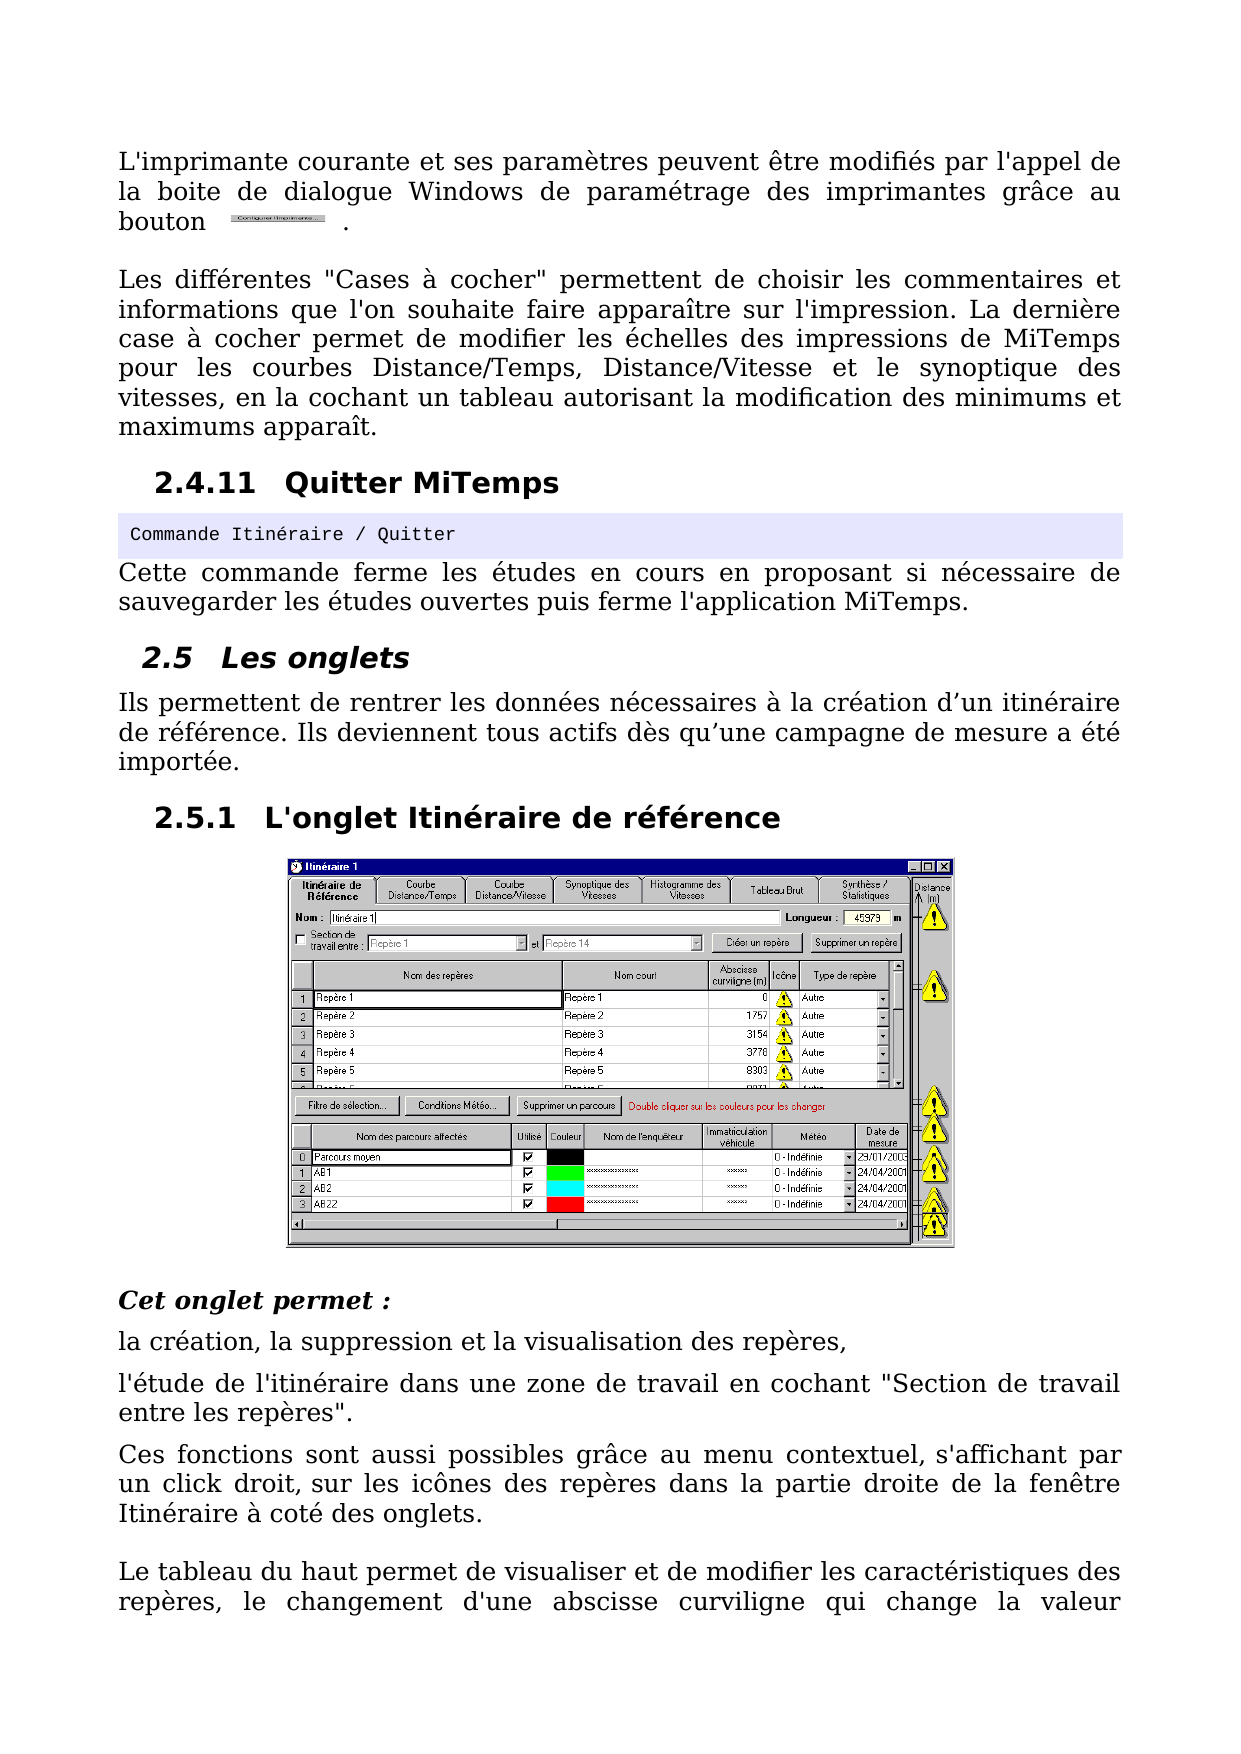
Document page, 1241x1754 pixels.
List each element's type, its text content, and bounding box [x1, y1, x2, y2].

list la création, la suppression et la visualisation des repères, [118, 1327, 1122, 1357]
text Cet onglet permet : [118, 1286, 1122, 1315]
subtitle Les onglets [142, 642, 1122, 676]
picture [285, 857, 955, 1248]
list l'étude de l'itinéraire dans une zone de travail en cochant "Section de travail entre les repères". [118, 1369, 1122, 1428]
picture [230, 215, 326, 222]
text Ces fonctions sont aussi possibles grâce au menu contextuel, s'affichant par un click droit, sur les icônes des repères dans la partie droite de la fenêtre Itinéraire à coté des onglets. [118, 1440, 1122, 1528]
text Ils permettent de rentrer les données nécessaires à la création d’un itinéraire de référence. Ils deviennent tous actifs dès qu’une campagne de mesure a été importée. [118, 688, 1122, 776]
text Cette commande ferme les études en cours en proposant si nécessaire de sauvegarder les études ouvertes puis ferme l'application MiTemps. [118, 559, 1122, 617]
text Les différentes "Cases à cocher" permettent de choisir les commentaires et informations que l'on souhaite faire apparaître sur l'impression. La dernière case à cocher permet de modifier les échelles des impressions de MiTemps pour les courbes Distance/Temps, Distance/Vitesse et le synoptique des vitesses, en la cochant un tableau autorisant la modification des minimums et maximums apparaît. [118, 266, 1122, 441]
text Le tableau du haut permet de visualiser et de modifier les caractéristiques des repères, le changement d'une abscisse curviligne qui change la valeur [118, 1557, 1122, 1616]
text L'imprimante courante et ses paramètres peuvent être modifiés par l'appel de la boite de dialogue Windows de paramétrage des imprimantes grâce au bouton . [118, 147, 1122, 236]
list Commande Itinéraire / Quitter [119, 514, 1122, 558]
subtitle L'onglet Itinéraire de référence [153, 801, 1122, 836]
subtitle Quitter MiTemps [153, 466, 1122, 501]
